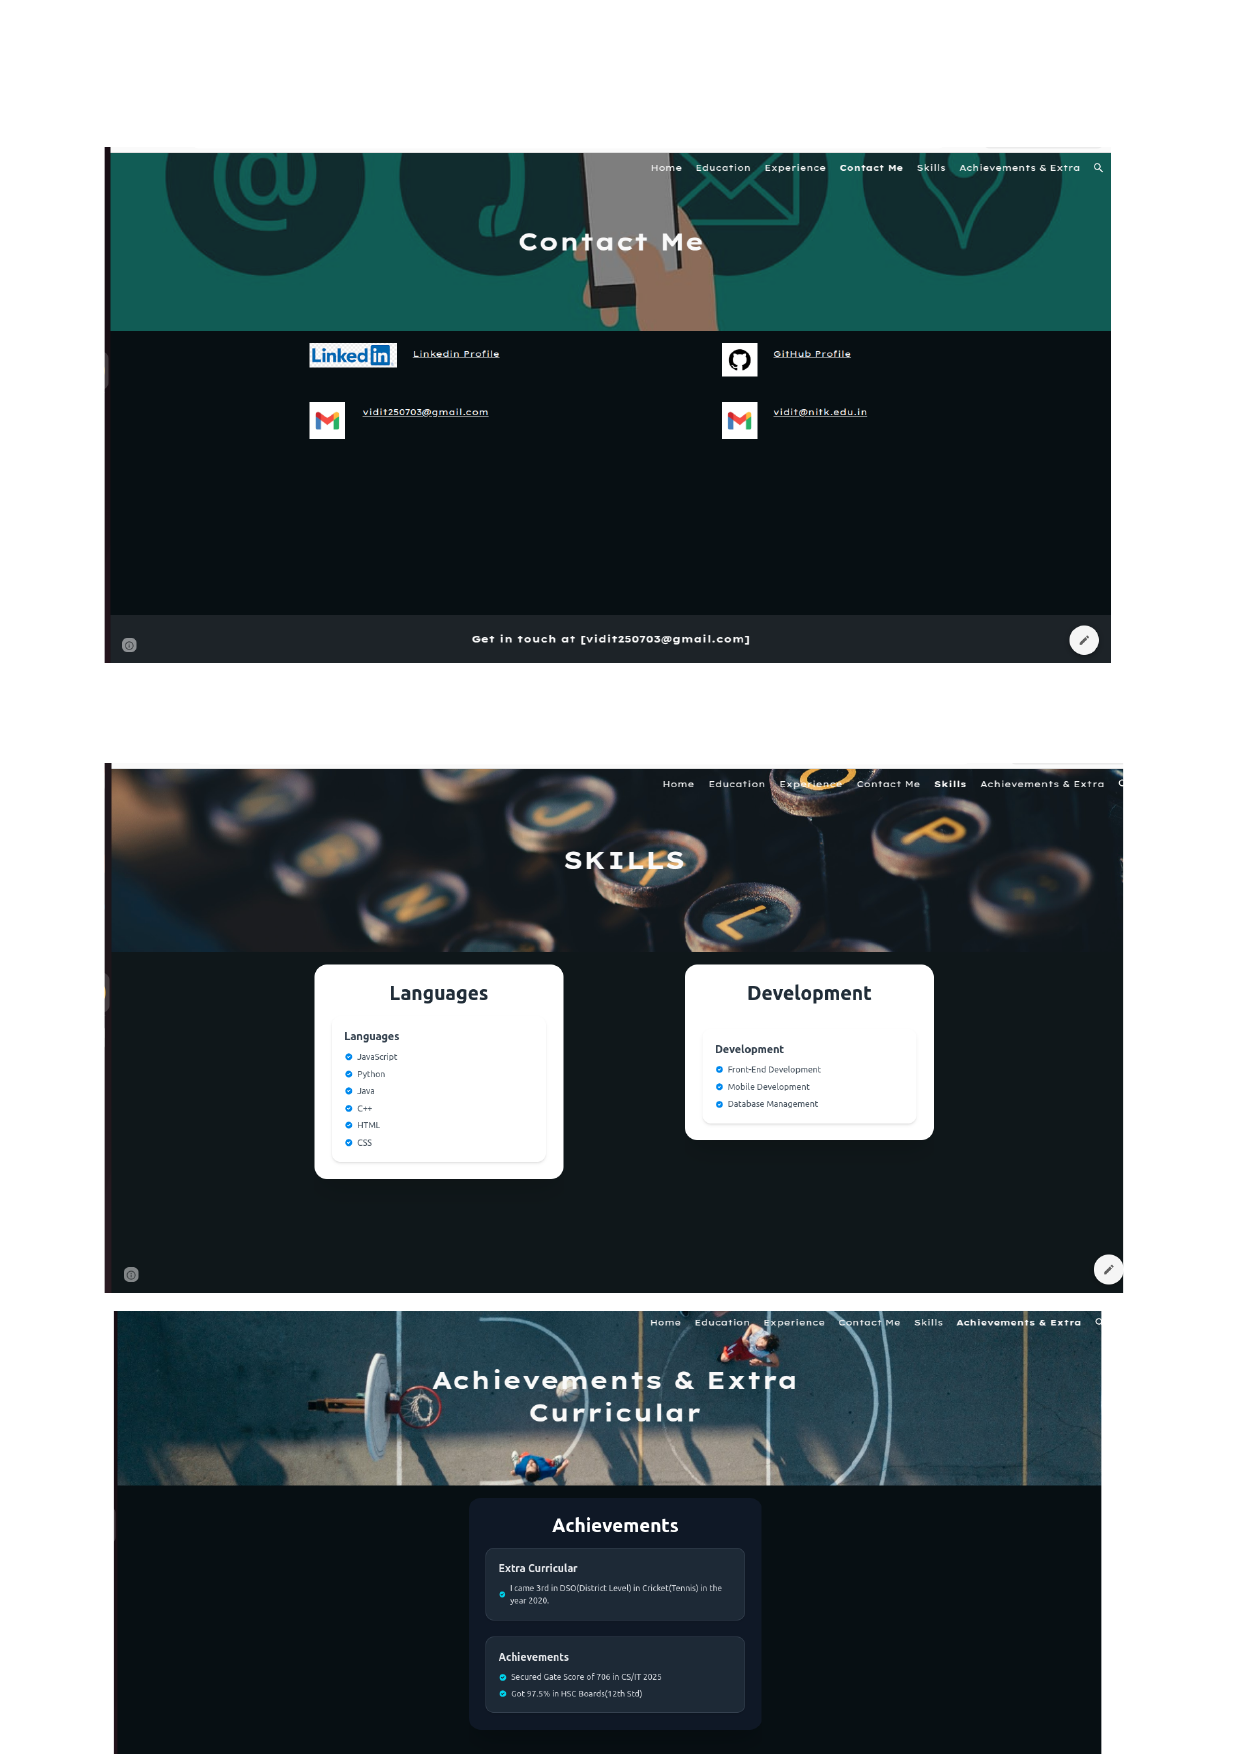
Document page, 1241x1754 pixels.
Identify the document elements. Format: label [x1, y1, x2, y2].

picture [104, 147, 1111, 663]
picture [104, 763, 1124, 1293]
picture [113, 1311, 1102, 1754]
